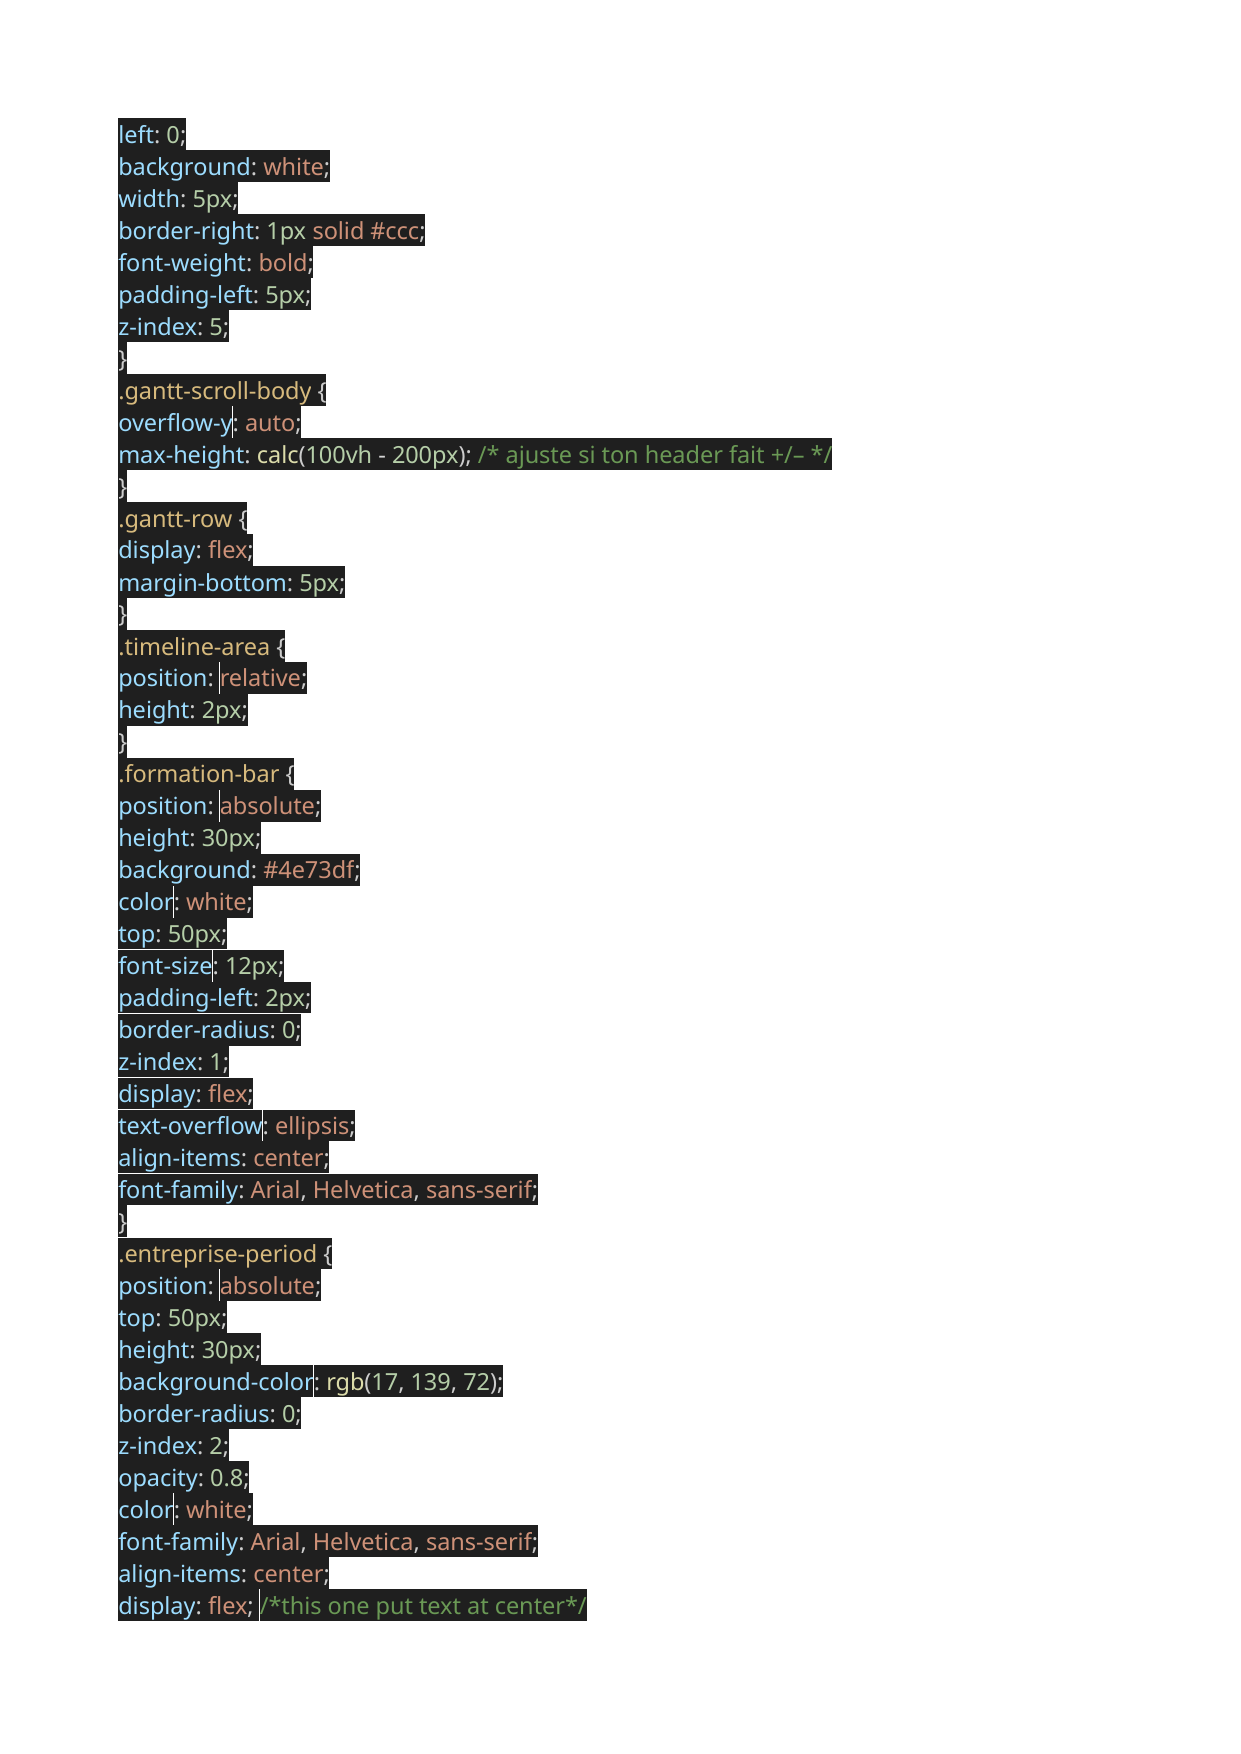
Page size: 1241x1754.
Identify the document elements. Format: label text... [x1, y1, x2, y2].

text z-index: 1; [118, 1046, 1122, 1077]
text background-color: rgb(17, 139, 72); [118, 1365, 1122, 1397]
text text-overflow: ellipsis; [118, 1109, 1122, 1141]
text font-size: 12px; [118, 949, 1122, 982]
text } [118, 342, 1122, 374]
text font-family: Arial, Helvetica, sans-serif; [118, 1173, 1122, 1205]
text width: 5px; [118, 182, 1122, 214]
text overflow-y: auto; [118, 406, 1122, 438]
text display: flex; [118, 1077, 1122, 1109]
text } [118, 726, 1122, 758]
text border-right: 1px solid #ccc; [118, 214, 1122, 246]
text top: 50px; [118, 918, 1122, 949]
text z-index: 2; [118, 1429, 1122, 1461]
text } [118, 470, 1122, 502]
text z-index: 5; [118, 310, 1122, 342]
text position: absolute; [118, 790, 1122, 822]
text .formation-bar { [118, 758, 1122, 790]
text position: relative; [118, 662, 1122, 694]
text font-family: Arial, Helvetica, sans-serif; [118, 1525, 1122, 1557]
text padding-left: 2px; [118, 982, 1122, 1013]
text position: absolute; [118, 1269, 1122, 1301]
text .gantt-scroll-body { [118, 374, 1122, 406]
text font-weight: bold; [118, 246, 1122, 278]
text .gantt-row { [118, 502, 1122, 534]
text height: 2px; [118, 694, 1122, 726]
text } [118, 1205, 1122, 1237]
text align-items: center; [118, 1557, 1122, 1589]
text padding-left: 5px; [118, 278, 1122, 310]
text height: 30px; [118, 822, 1122, 854]
text max-height: calc(100vh - 200px); /* ajuste si ton header fait +/– */ [118, 438, 1122, 470]
text border-radius: 0; [118, 1397, 1122, 1429]
text align-items: center; [118, 1141, 1122, 1173]
text background: #4e73df; [118, 854, 1122, 886]
text color: white; [118, 1493, 1122, 1525]
text border-radius: 0; [118, 1013, 1122, 1046]
text left: 0; [118, 118, 1122, 150]
text height: 30px; [118, 1333, 1122, 1365]
text margin-bottom: 5px; [118, 566, 1122, 598]
text display: flex; [118, 534, 1122, 566]
text color: white; [118, 886, 1122, 918]
text top: 50px; [118, 1301, 1122, 1333]
text opacity: 0.8; [118, 1461, 1122, 1493]
text background: white; [118, 150, 1122, 182]
text display: flex; /*this one put text at center*/ [118, 1589, 1122, 1621]
text .timeline-area { [118, 630, 1122, 662]
text .entreprise-period { [118, 1237, 1122, 1269]
text } [118, 598, 1122, 630]
